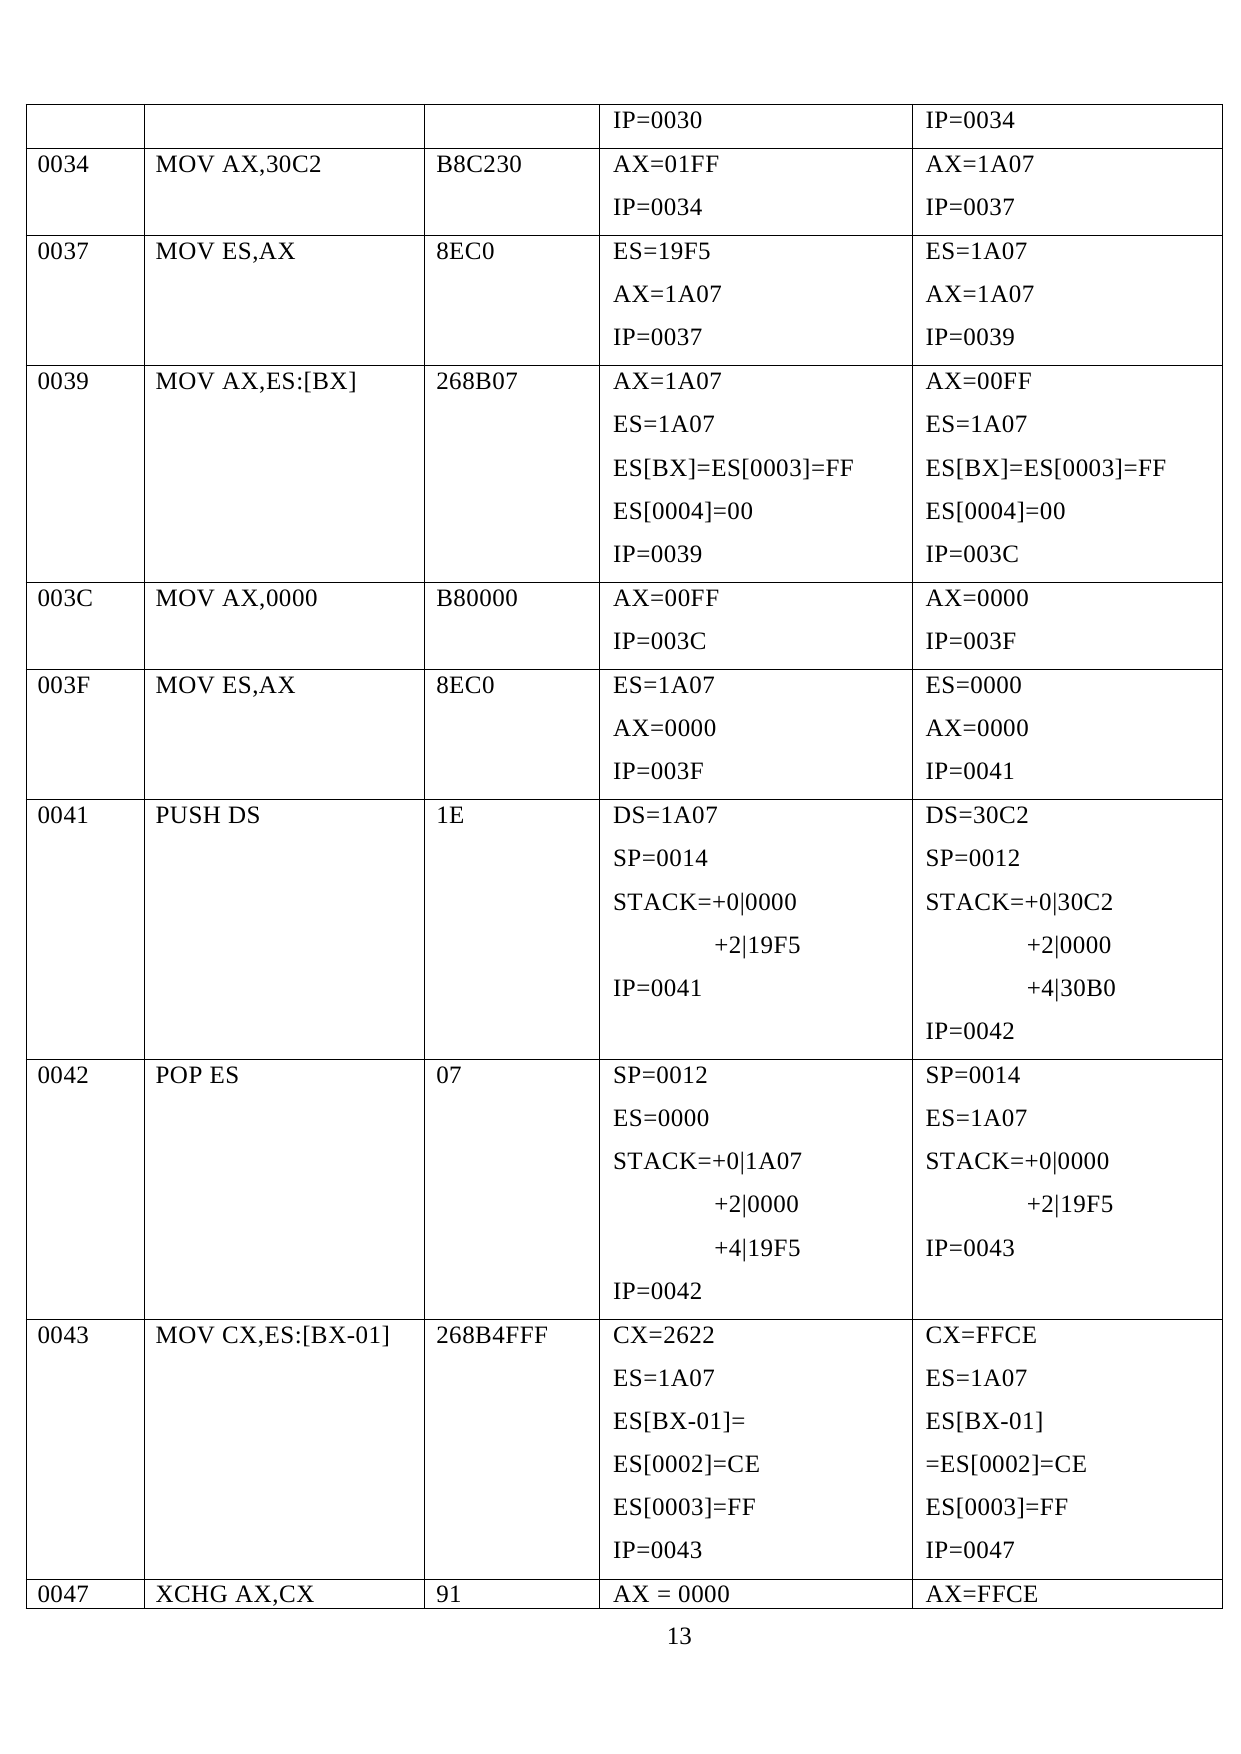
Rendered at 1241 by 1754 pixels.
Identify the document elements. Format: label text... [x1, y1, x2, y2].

table_cell MOV ES,AX [145, 670, 424, 799]
table_cell AX=FFCE [913, 1580, 1222, 1608]
table_cell DS=1a07 SP=0014 STACK=+0|0000 +2|19f5 IP=0041 [600, 800, 912, 1059]
table_cell 1E [425, 800, 599, 1059]
table_cell 0042 [27, 1060, 144, 1319]
table_cell 0043 [27, 1320, 144, 1578]
table_cell 003F [27, 670, 144, 799]
table_cell XCHG AX,CX [145, 1580, 424, 1608]
table_cell MOV AX,30C2 [145, 149, 424, 235]
table_cell 0039 [27, 366, 144, 582]
table_cell B8C230 [425, 149, 599, 235]
table_cell 003C [27, 583, 144, 669]
table_cell IP=0034 [913, 105, 1222, 148]
table_cell CX=FFCE ES=1a07 es[BX-01] =es[0002]=CE es[0003]=FF IP=0047 [913, 1320, 1222, 1578]
table_cell 268B4FFF [425, 1320, 599, 1578]
table_cell ES=1a07 AX=0000 IP=003F [600, 670, 912, 799]
table_cell AX=1a07 ES=1a07 es[BX]=es[0003]=FF es[0004]=00 IP=0039 [600, 366, 912, 582]
table_cell 0034 [27, 149, 144, 235]
table_cell IP=0030 [600, 105, 912, 148]
table_cell AX=1a07 IP=0037 [913, 149, 1222, 235]
table_cell MOV CX,ES:[BX-01] [145, 1320, 424, 1578]
table_cell 8EC0 [425, 670, 599, 799]
table_cell PUSH DS [145, 800, 424, 1059]
table_cell 0047 [27, 1580, 144, 1608]
table_cell AX=01Ff IP=0034 [600, 149, 912, 235]
table_cell CX=2622 ES=1a07 es[BX-01]= es[0002]=CE es[0003]=FF IP=0043 [600, 1320, 912, 1578]
table_cell SP=0012 ES=0000 STACK=+0|1a07 +2|0000 +4|19f5 IP=0042 [600, 1060, 912, 1319]
table_cell 0041 [27, 800, 144, 1059]
table_cell MOV ES,AX [145, 236, 424, 365]
table_cell 268B07 [425, 366, 599, 582]
table_cell 07 [425, 1060, 599, 1319]
table_cell 0037 [27, 236, 144, 365]
table_cell 8EC0 [425, 236, 599, 365]
table_cell MOV AX,ES:[BX] [145, 366, 424, 582]
table_cell [425, 105, 599, 148]
table_cell MOV AX,0000 [145, 583, 424, 669]
table_cell 91 [425, 1580, 599, 1608]
table_cell [27, 105, 144, 148]
table_cell ES=0000 AX=0000 IP=0041 [913, 670, 1222, 799]
table_cell ax=00ff es=1a07 es[bx]=es[0003]=ff es[0004]=00 ip=003c [913, 366, 1222, 582]
table_cell B80000 [425, 583, 599, 669]
table_cell SP=0014 ES=1a07 STACK=+0|0000 +2|19f5 IP=0043 [913, 1060, 1222, 1319]
table_cell AX=00FF IP=003C [600, 583, 912, 669]
table_cell ES=19f5 AX=1a07 IP=0037 [600, 236, 912, 365]
table_cell AX=0000 IP=003F [913, 583, 1222, 669]
table_cell [145, 105, 424, 148]
table_cell POP ES [145, 1060, 424, 1319]
table_cell AX = 0000 [600, 1580, 912, 1608]
table_cell DS=30C2 SP=0012 STACK=+0|30C2 +2|0000 +4|30B0 IP=0042 [913, 800, 1222, 1059]
table_cell ES=1a07 AX=1a07 IP=0039 [913, 236, 1222, 365]
